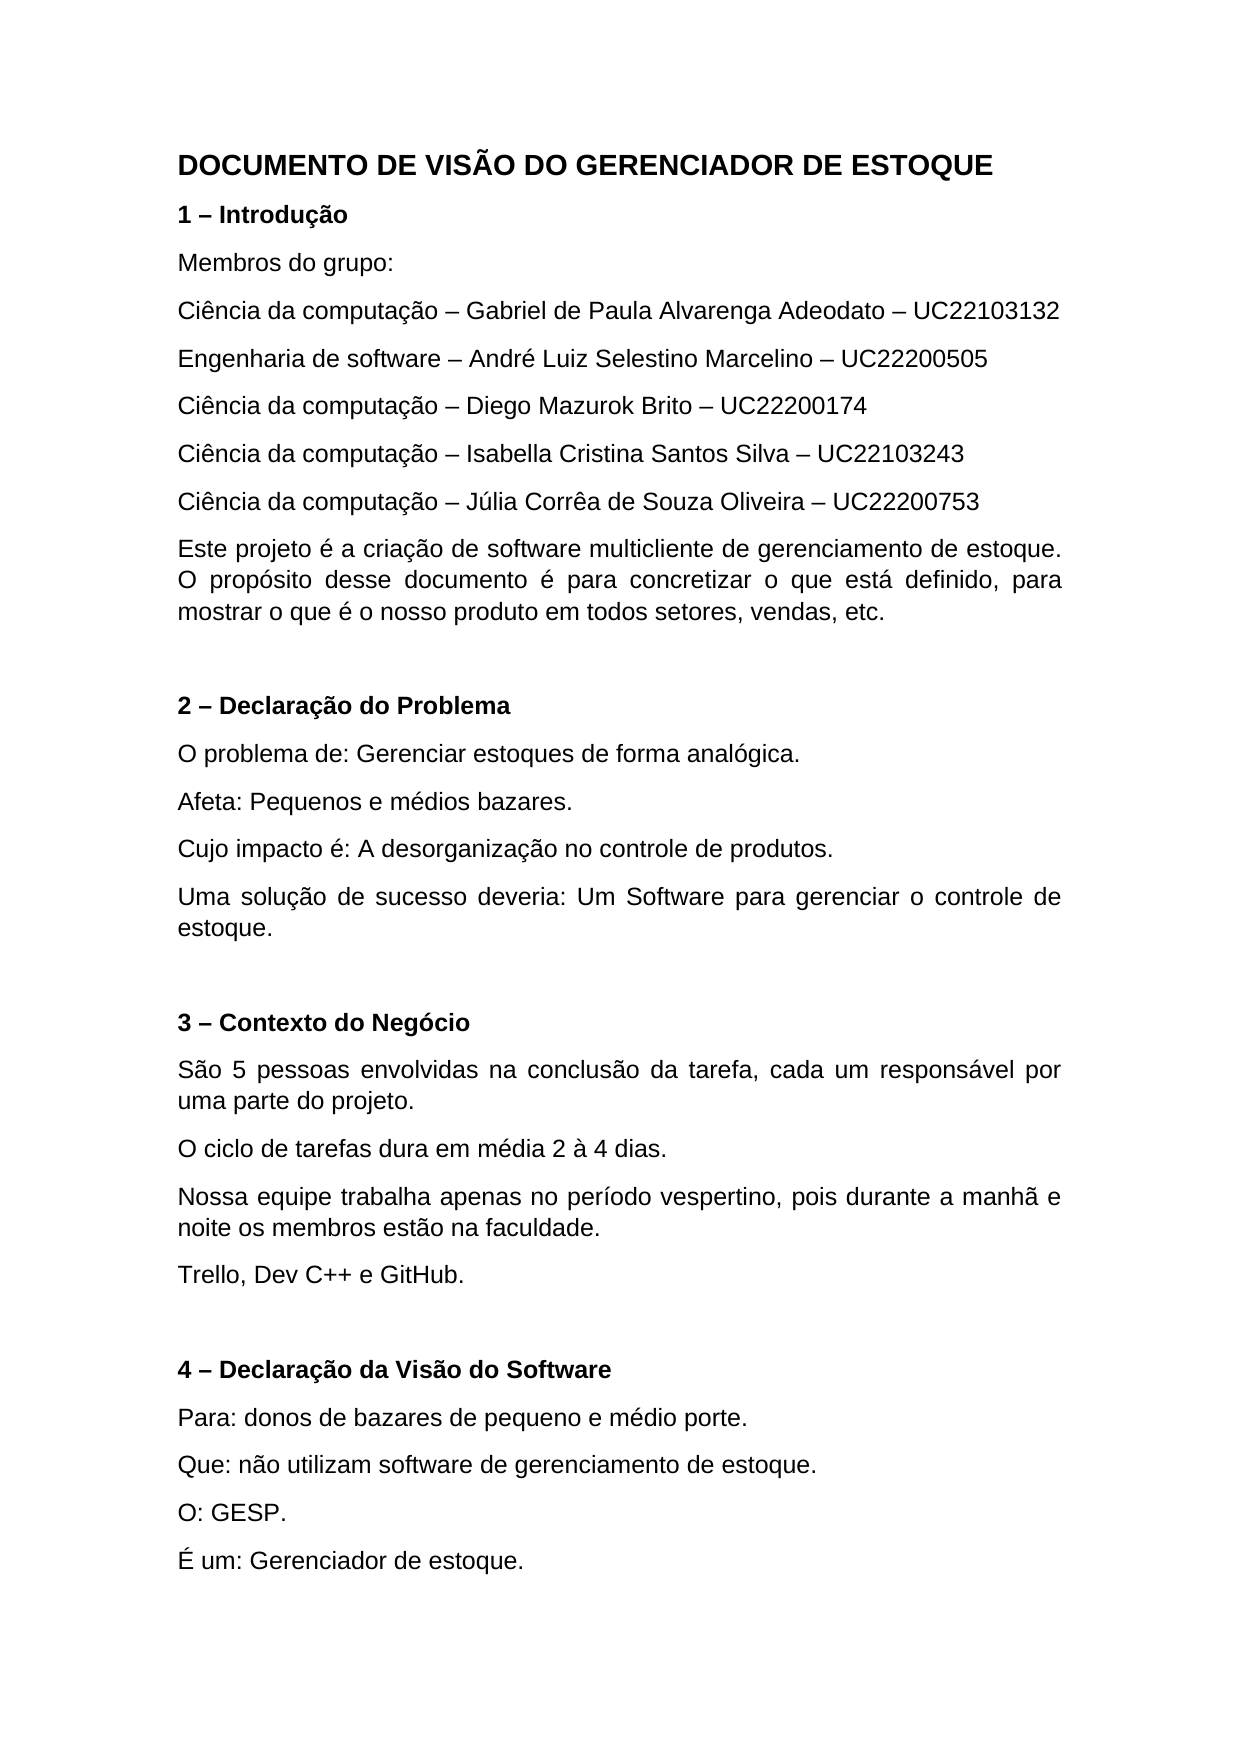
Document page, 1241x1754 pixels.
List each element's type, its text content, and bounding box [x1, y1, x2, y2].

text Ciência da computação – Júlia Corrêa de Souza Oliveira – UC22200753 [177, 487, 1063, 515]
text Membros do grupo: [177, 248, 1063, 277]
text Cujo impacto é: A desorganização no controle de produtos. [177, 834, 1063, 863]
text Engenharia de software – André Luiz Selestino Marcelino – UC22200505 [177, 343, 1063, 372]
text 4 – Declaração da Visão do Software [177, 1355, 1063, 1384]
text Ciência da computação – Diego Mazurok Brito – UC22200174 [177, 391, 1063, 420]
text Para: donos de bazares de pequeno e médio porte. [177, 1403, 1063, 1431]
text O problema de: Gerenciar estoques de forma analógica. [177, 739, 1063, 767]
text São 5 pessoas envolvidas na conclusão da tarefa, cada um responsável por uma parte do projeto. [177, 1055, 1063, 1115]
text O: GESP. [177, 1498, 1063, 1527]
text Afeta: Pequenos e médios bazares. [177, 786, 1063, 815]
text DOCUMENTO DE VISÃO DO GERENCIADOR DE ESTOQUE [177, 148, 1063, 181]
text Uma solução de sucesso deveria: Um Software para gerenciar o controle de estoque. [177, 882, 1063, 942]
text Ciência da computação – Gabriel de Paula Alvarenga Adeodato – UC22103132 [177, 296, 1063, 324]
text Trello, Dev C++ e GitHub. [177, 1260, 1063, 1289]
text 2 – Declaração do Problema [177, 691, 1063, 720]
text Ciência da computação – Isabella Cristina Santos Silva – UC22103243 [177, 439, 1063, 468]
text O ciclo de tarefas dura em média 2 à 4 dias. [177, 1134, 1063, 1163]
text 3 – Contexto do Negócio [177, 1007, 1063, 1036]
text Que: não utilizam software de gerenciamento de estoque. [177, 1450, 1063, 1479]
text É um: Gerenciador de estoque. [177, 1546, 1063, 1574]
text 1 – Introdução [177, 200, 1063, 229]
text Nossa equipe trabalha apenas no período vespertino, pois durante a manhã e noite os membros estão na faculdade. [177, 1182, 1063, 1241]
text Este projeto é a criação de software multicliente de gerenciamento de estoque. O propósito desse documento é para concretizar o que está definido, para mostrar o que é o nosso produto em todos setores, vendas, etc. [177, 534, 1063, 625]
